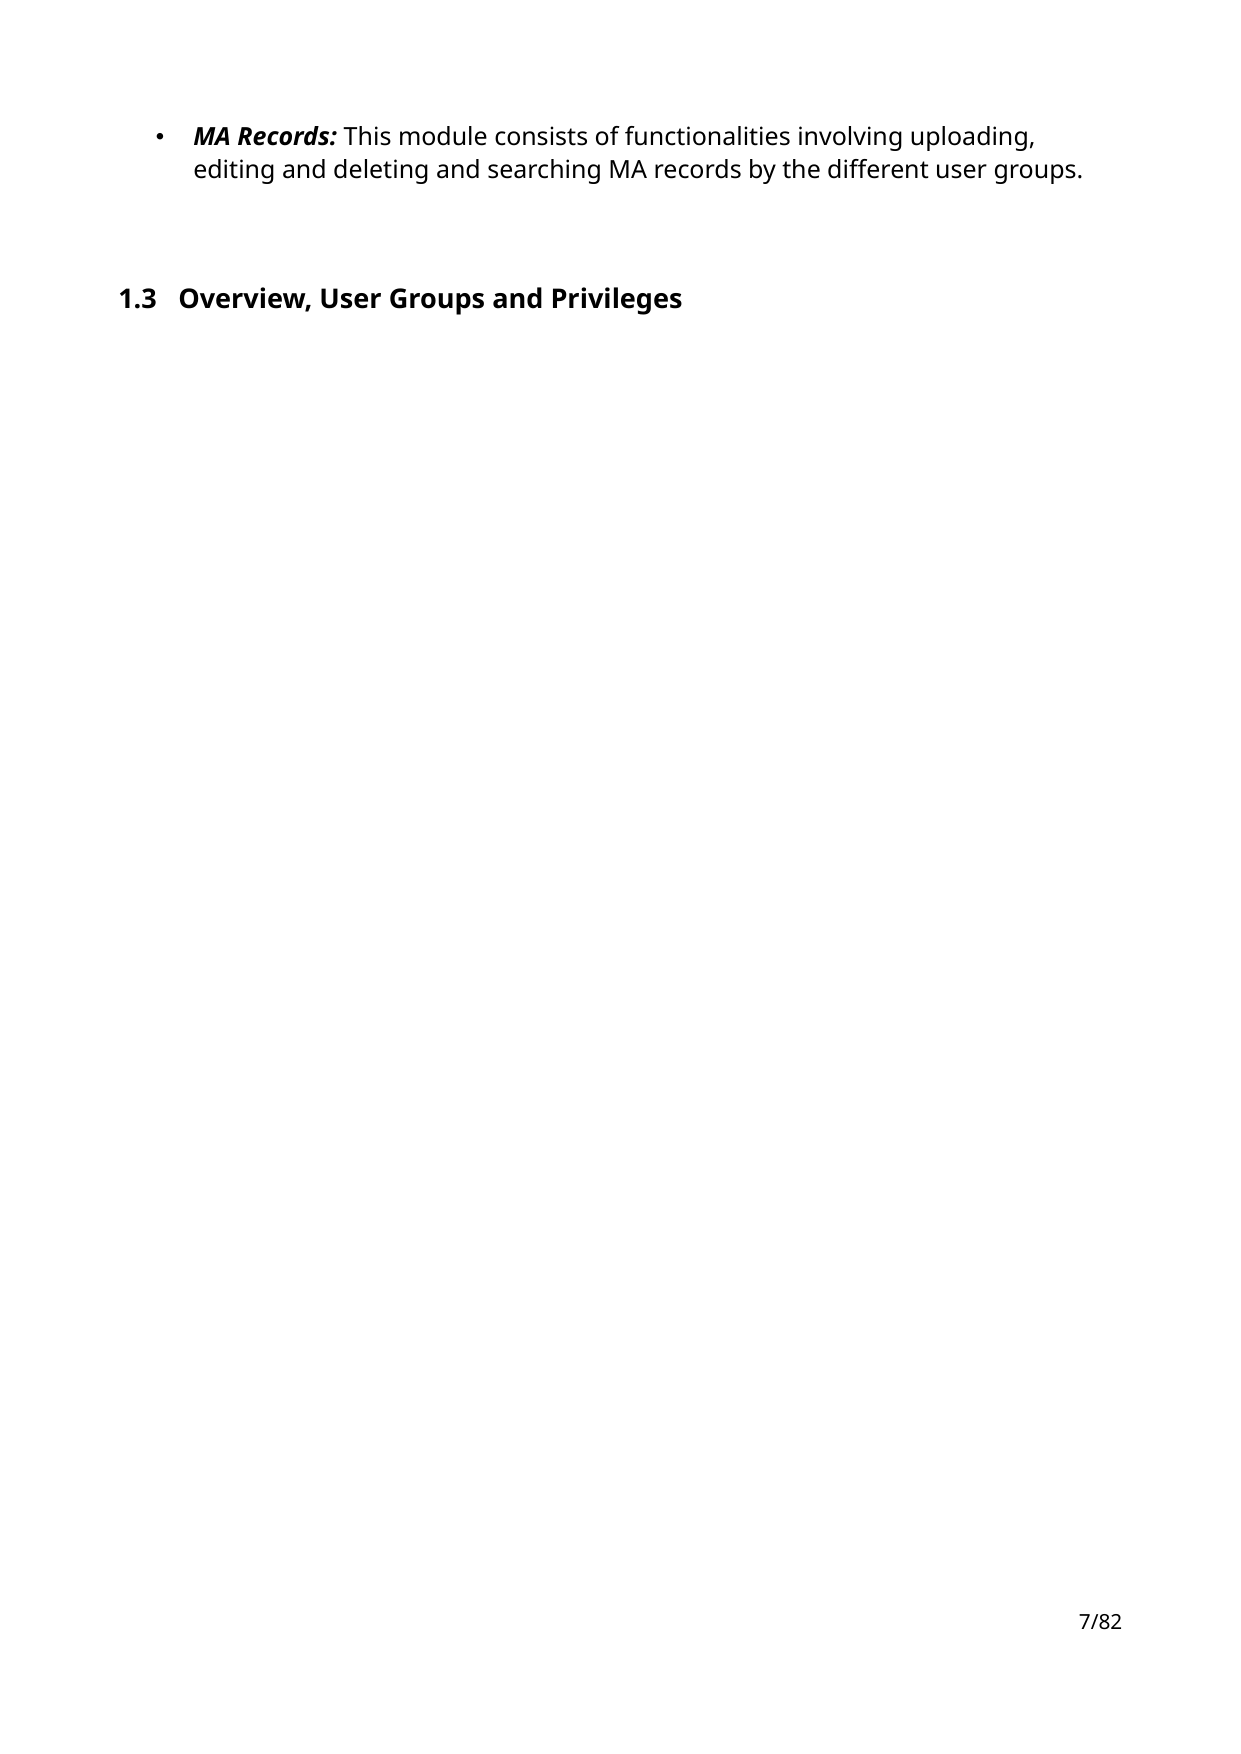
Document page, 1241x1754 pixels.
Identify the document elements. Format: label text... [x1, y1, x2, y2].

subtitle Overview, User Groups and Privileges [118, 279, 1122, 316]
list MA Records: This module consists of functionalities involving uploading, editing and deleting and searching MA records by the different user groups. [156, 118, 1122, 186]
